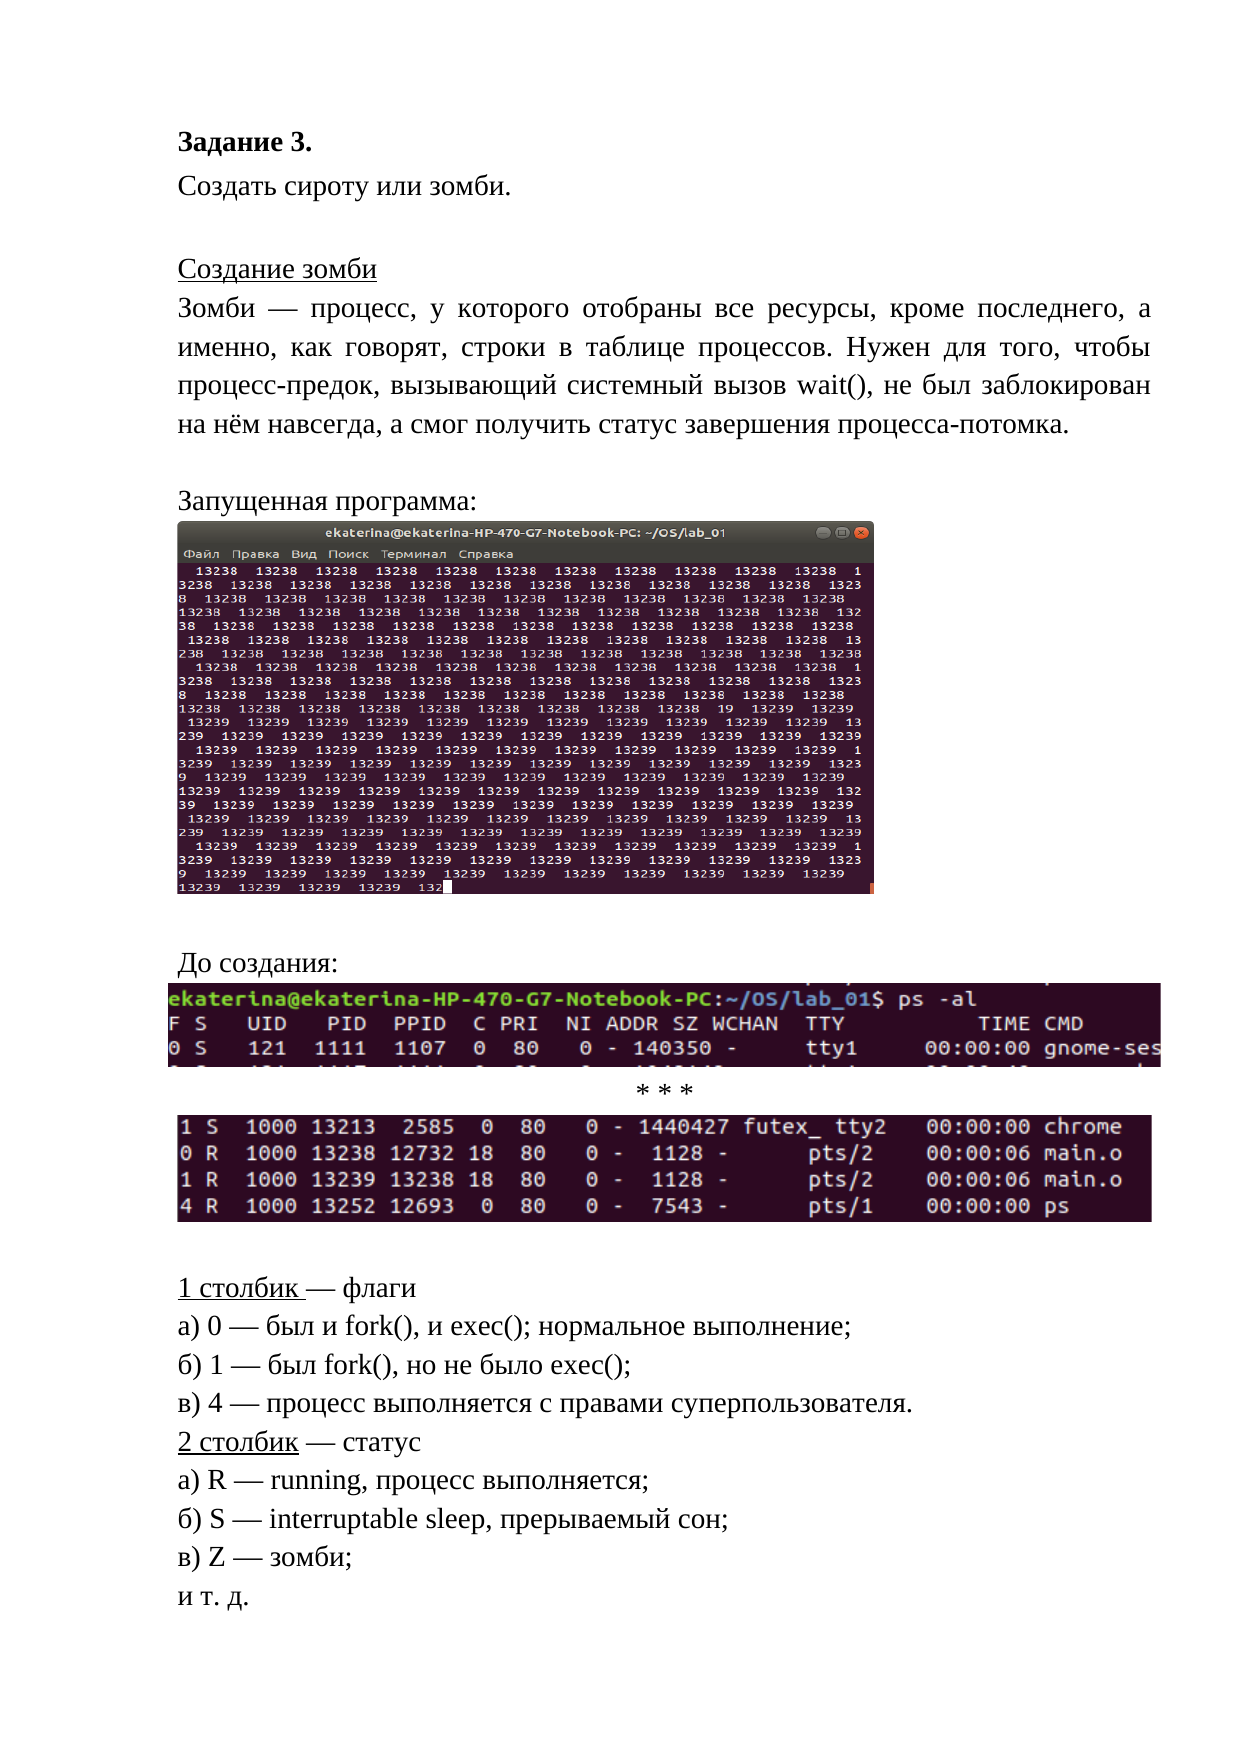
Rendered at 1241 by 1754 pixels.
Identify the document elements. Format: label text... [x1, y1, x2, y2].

text Создание зомби [177, 252, 1152, 285]
text 1 столбик — флаги [177, 1270, 1152, 1303]
text Задание 3. [177, 124, 1152, 158]
picture [177, 1115, 1152, 1222]
text в) 4 — процесс выполняется с правами суперпользователя. [177, 1385, 1152, 1419]
text и т. д. [177, 1578, 1152, 1612]
text 2 столбик — статус [177, 1424, 1152, 1457]
text б) S — interruptable sleep, прерываемый сон; [177, 1501, 1152, 1534]
text Зомби — процесс, у которого отобраны все ресурсы, кроме последнего, а именно, как говорят, строки в таблице процессов. Нужен для того, чтобы процесс-предок, вызывающий системный вызов wait(), не был заблокирован на нём навсегда, а смог получить статус завершения процесса-потомка. [177, 290, 1152, 439]
picture [168, 983, 1161, 1067]
text а) 0 — был и fork(), и exec(); нормальное выполнение; [177, 1308, 1152, 1342]
text До создания: [177, 945, 1152, 979]
text Создать сироту или зомби. [177, 168, 1152, 202]
text Запущенная программа: [177, 483, 1152, 516]
text б) 1 — был fork(), но не было exec(); [177, 1347, 1152, 1380]
picture [177, 521, 874, 894]
text * * * [177, 1067, 1152, 1110]
text в) Z — зомби; [177, 1539, 1152, 1573]
text а) R — running, процесс выполняется; [177, 1462, 1152, 1496]
